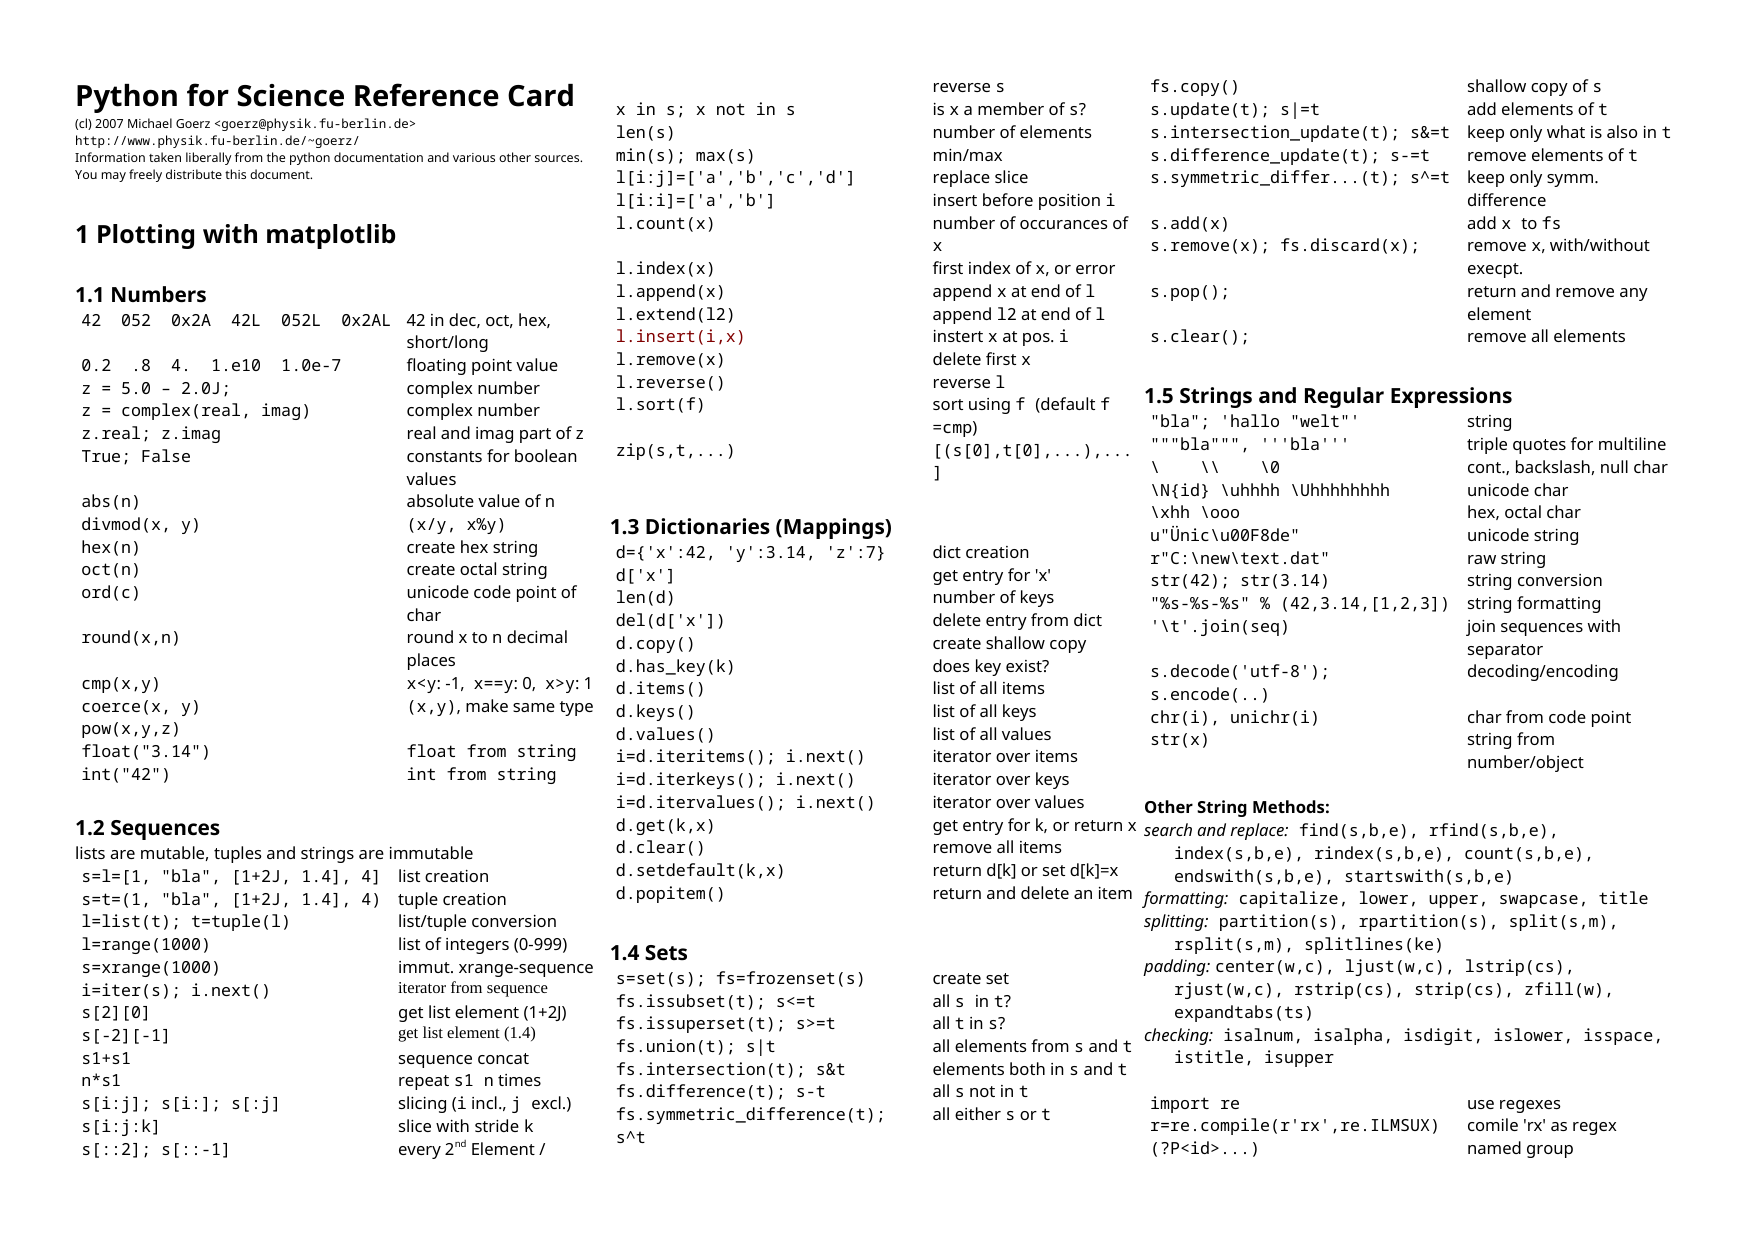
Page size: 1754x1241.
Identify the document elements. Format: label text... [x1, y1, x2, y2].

table_cell sort using f (default f =cmp) [926, 393, 1144, 438]
text (cl) 2007 Michael Goerz <goerz@physik.fu-berlin.de> [75, 115, 609, 132]
table_cell all t in s? [926, 1012, 1144, 1034]
table_cell hex, octal char [1461, 501, 1681, 523]
table_cell floating point value [400, 354, 609, 376]
table_cell sequence concat [392, 1046, 609, 1069]
table_cell \N{id} \uhhhh \Uhhhhhhhh [1144, 478, 1461, 501]
table_cell pow(x,y,z) [75, 717, 400, 739]
table_cell min(s); max(s) [610, 143, 926, 166]
table_cell del(d['x']) [610, 609, 926, 631]
table_cell l.count(x) [610, 211, 926, 257]
table_cell get entry for k, or return x [926, 813, 1144, 836]
table_cell l.remove(x) [610, 348, 926, 370]
table_cell s.remove(x); fs.discard(x); [1144, 234, 1461, 279]
table_cell [400, 717, 609, 739]
table_cell oct(n) [75, 558, 400, 581]
table_cell number of occurances of x [926, 211, 1144, 257]
table_cell insert before position i [926, 189, 1144, 211]
table_cell zip(s,t,...) [610, 438, 926, 484]
table_cell create shallow copy [926, 631, 1144, 654]
table_cell cmp(x,y) [75, 671, 400, 694]
table_cell named group [1461, 1137, 1681, 1159]
table_cell 0.2 .8 4. 1.e10 1.0e-7 [75, 354, 400, 376]
table_cell constants for boolean values [400, 444, 609, 490]
table_cell remove all items [926, 836, 1144, 858]
table_cell [(s[0],t[0],...),...] [926, 438, 1144, 484]
table_cell unicode code point of char [400, 581, 609, 626]
table_cell all either s or t [926, 1103, 1144, 1148]
table_cell str(x) [1144, 728, 1461, 773]
table_cell l.append(x) [610, 279, 926, 302]
table_cell slice with stride k [392, 1114, 609, 1137]
table_cell \xhh \ooo [1144, 501, 1461, 523]
table_cell u"Ünic\u00F8de" [1144, 524, 1461, 546]
table_cell int("42") [75, 762, 400, 785]
table_cell iterator over keys [926, 768, 1144, 790]
table_cell s.symmetric_differ...(t); s^=t [1144, 166, 1461, 211]
table_cell i=d.iteritems(); i.next() [610, 745, 926, 768]
table_cell iterator over values [926, 790, 1144, 813]
text 1.5 Strings and Regular Expressions [1144, 382, 1678, 410]
text search and replace: find(s,b,e), rfind(s,b,e), index(s,b,e), rindex(s,b,e), count(s,b,e), endswith(s,b,e), startswith(s,b,e) [1144, 819, 1678, 887]
table_cell list of all items [926, 677, 1144, 699]
table_cell d.keys() [610, 700, 926, 722]
table_cell s[i:j]; s[i:]; s[:j] [75, 1092, 392, 1114]
table_header d={'x':42, 'y':3.14, 'z':7} [610, 541, 926, 563]
table_cell l.index(x) [610, 257, 926, 279]
table_cell s[2][0] [75, 1001, 392, 1023]
table_cell unicode char [1461, 478, 1681, 501]
table_cell fs.symmetric_difference(t); s^t [610, 1103, 926, 1148]
table_cell ord(c) [75, 581, 400, 626]
table_cell [610, 75, 926, 98]
table_cell float("3.14") [75, 740, 400, 762]
table_cell d.setdefault(k,x) [610, 859, 926, 881]
text http://www.physik.fu-berlin.de/~goerz/ [75, 132, 609, 149]
table_cell keep only symm. difference [1461, 166, 1678, 211]
table_cell s1+s1 [75, 1046, 392, 1069]
table_cell True; False [75, 444, 400, 490]
table_cell (?P<id>...) [1144, 1137, 1461, 1159]
table_cell divmod(x, y) [75, 513, 400, 535]
table_cell get list element (1+2J) [392, 1001, 609, 1023]
table_cell absolute value of n [400, 490, 609, 512]
text 1.2 Sequences [75, 813, 609, 842]
table_cell l.insert(i,x) [610, 325, 926, 347]
table_cell reverse l [926, 370, 1144, 393]
text padding: center(w,c), ljust(w,c), lstrip(cs), rjust(w,c), rstrip(cs), strip(cs), zfill(w), expandtabs(ts) [1144, 955, 1678, 1023]
table_cell n*s1 [75, 1069, 392, 1092]
table_cell round(x,n) [75, 626, 400, 671]
table_cell decoding/encoding [1461, 660, 1681, 705]
table_cell d.popitem() [610, 881, 926, 904]
table_header list creation [392, 865, 609, 887]
table_cell number of keys [926, 586, 1144, 609]
table_cell len(s) [610, 120, 926, 143]
table_cell first index of x, or error [926, 257, 1144, 279]
table_cell keep only what is also in t [1461, 120, 1678, 143]
table_cell l=range(1000) [75, 933, 392, 955]
table_cell complex number [400, 399, 609, 422]
table_cell s.difference_update(t); s-=t [1144, 143, 1461, 166]
table_cell replace slice [926, 166, 1144, 188]
table_cell d.items() [610, 677, 926, 699]
table_cell s[-2][-1] [75, 1024, 392, 1046]
table_cell r=re.compile(r'rx',re.ILMSUX) [1144, 1114, 1461, 1137]
table_cell i=d.iterkeys(); i.next() [610, 768, 926, 790]
table_header 42 052 0x2A 42L 052L 0x2AL [75, 308, 400, 353]
table_cell float from string [400, 740, 609, 762]
text 1.1 Numbers [75, 280, 609, 308]
table_cell create hex string [400, 535, 609, 558]
table_header dict creation [926, 541, 1144, 563]
table_cell all elements from s and t [926, 1035, 1144, 1057]
table_cell d.values() [610, 722, 926, 745]
text You may freely distribute this document. [75, 166, 609, 183]
table_cell x<y: -1, x==y: 0, x>y: 1 [400, 671, 609, 694]
table_cell d.copy() [610, 631, 926, 654]
table_cell string formatting [1461, 592, 1681, 614]
table_cell coerce(x, y) [75, 694, 400, 717]
table_cell every 2nd Element / [392, 1137, 609, 1160]
table_cell abs(n) [75, 490, 400, 512]
table_cell iterator over items [926, 745, 1144, 768]
table_cell l[i:i]=['a','b'] [610, 189, 926, 211]
table_cell delete first x [926, 348, 1144, 370]
table_cell join sequences with separator [1461, 614, 1681, 660]
table_cell fs.intersection(t); s&t [610, 1057, 926, 1080]
text 1.3 Dictionaries (Mappings) [609, 512, 1144, 541]
text Information taken liberally from the python documentation and various other sources. [75, 149, 609, 166]
table_cell create octal string [400, 558, 609, 581]
text checking: isalnum, isalpha, isdigit, islower, isspace, istitle, isupper [1144, 1023, 1678, 1068]
table_cell iterator from sequence [392, 978, 609, 1001]
table_cell s.clear(); [1144, 325, 1461, 347]
table_cell s[i:j:k] [75, 1114, 392, 1137]
table_cell x in s; x not in s [610, 98, 926, 120]
table_cell z = complex(real, imag) [75, 399, 400, 422]
table_cell (x/y, x%y) [400, 513, 609, 535]
table_header string [1461, 410, 1681, 433]
table_cell "%s-%s-%s" % (42,3.14,[1,2,3]) [1144, 592, 1461, 614]
table_cell s=xrange(1000) [75, 955, 392, 978]
table_cell string from number/object [1461, 728, 1681, 773]
table_cell all s in t? [926, 989, 1144, 1012]
table_cell return and remove any element [1461, 279, 1678, 325]
table_cell tuple creation [392, 887, 609, 910]
table_cell i=d.itervalues(); i.next() [610, 790, 926, 813]
table_cell d.get(k,x) [610, 813, 926, 836]
table_cell unicode string [1461, 524, 1681, 546]
table_cell fs.union(t); s|t [610, 1035, 926, 1057]
table_cell d.clear() [610, 836, 926, 858]
table_cell list/tuple conversion [392, 910, 609, 933]
table_cell s=t=(1, "bla", [1+2J, 1.4], 4) [75, 887, 392, 910]
table_cell min/max [926, 143, 1144, 166]
table_cell repeat s1 n times [392, 1069, 609, 1092]
table_cell z = 5.0 – 2.0J; [75, 376, 400, 399]
text 1 Plotting with matplotlib [75, 217, 609, 251]
table_cell remove x, with/without execpt. [1461, 234, 1678, 279]
table_header s=set(s); fs=frozenset(s) [610, 966, 926, 989]
table_cell """bla""", '''bla''' [1144, 433, 1461, 455]
table_cell fs.issuperset(t); s>=t [610, 1012, 926, 1034]
table_cell str(42); str(3.14) [1144, 569, 1461, 592]
table_cell return d[k] or set d[k]=x [926, 859, 1144, 881]
table_header "bla"; 'hallo "welt"' [1144, 410, 1461, 433]
table_cell s.decode('utf-8'); s.encode(..) [1144, 660, 1461, 705]
table_cell comile 'rx' as regex [1461, 1114, 1681, 1137]
table_cell number of elements [926, 120, 1144, 143]
text Other String Methods: [1144, 796, 1678, 819]
table_cell immut. xrange-sequence [392, 955, 609, 978]
table_cell remove elements of t [1461, 143, 1678, 166]
table_cell l.reverse() [610, 370, 926, 393]
table_cell delete entry from dict [926, 609, 1144, 631]
table_header s=l=[1, "bla", [1+2J, 1.4], 4] [75, 865, 392, 887]
table_cell list of all values [926, 722, 1144, 745]
table_cell len(d) [610, 586, 926, 609]
table_cell all s not in t [926, 1080, 1144, 1103]
table_cell l[i:j]=['a','b','c','d'] [610, 166, 926, 188]
table_cell string conversion [1461, 569, 1681, 592]
table_cell char from code point [1461, 705, 1681, 728]
table_cell fs.copy() [1144, 75, 1461, 98]
table_header import re [1144, 1091, 1461, 1114]
table_cell s.add(x) [1144, 211, 1461, 234]
table_cell l=list(t); t=tuple(l) [75, 910, 392, 933]
table_header use regexes [1461, 1091, 1681, 1114]
table_cell append l2 at end of l [926, 302, 1144, 325]
table_cell get list element (1.4) [392, 1024, 609, 1046]
table_cell get entry for 'x' [926, 563, 1144, 586]
table_header 42 in dec, oct, hex, short/long [400, 308, 609, 353]
table_cell instert x at pos. i [926, 325, 1144, 347]
table_cell does key exist? [926, 654, 1144, 677]
table_cell s.update(t); s|=t [1144, 98, 1461, 120]
table_cell add elements of t [1461, 98, 1678, 120]
table_cell fs.issubset(t); s<=t [610, 989, 926, 1012]
table_cell '\t'.join(seq) [1144, 614, 1461, 660]
text splitting: partition(s), rpartition(s), split(s,m), rsplit(s,m), splitlines(ke) [1144, 909, 1678, 955]
table_cell l.extend(l2) [610, 302, 926, 325]
table_cell i=iter(s); i.next() [75, 978, 392, 1001]
table_cell int from string [400, 762, 609, 785]
table_cell list of all keys [926, 700, 1144, 722]
table_cell slicing (i incl., j excl.) [392, 1092, 609, 1114]
table_cell s.pop(); [1144, 279, 1461, 325]
table_cell list of integers (0-999) [392, 933, 609, 955]
table_cell chr(i), unichr(i) [1144, 705, 1461, 728]
table_cell add x to fs [1461, 211, 1678, 234]
table_cell is x a member of s? [926, 98, 1144, 120]
table_cell fs.difference(t); s-t [610, 1080, 926, 1103]
table_cell raw string [1461, 546, 1681, 569]
table_cell s[::2]; s[::-1] [75, 1137, 392, 1160]
table_cell remove all elements [1461, 325, 1678, 347]
table_cell append x at end of l [926, 279, 1144, 302]
table_cell d['x'] [610, 563, 926, 586]
table_cell s.intersection_update(t); s&=t [1144, 120, 1461, 143]
text lists are mutable, tuples and strings are immutable [75, 842, 609, 864]
table_cell r"C:\new\text.dat" [1144, 546, 1461, 569]
table_cell real and imag part of z [400, 422, 609, 444]
table_cell reverse s [926, 75, 1144, 98]
table_cell cont., backslash, null char [1461, 455, 1681, 478]
text formatting: capitalize, lower, upper, swapcase, title [1144, 887, 1678, 909]
table_cell z.real; z.imag [75, 422, 400, 444]
table_header create set [926, 966, 1144, 989]
table_cell elements both in s and t [926, 1057, 1144, 1080]
table_cell l.sort(f) [610, 393, 926, 438]
table_cell round x to n decimal places [400, 626, 609, 671]
table_cell (x,y), make same type [400, 694, 609, 717]
table_cell d.has_key(k) [610, 654, 926, 677]
text 1.4 Sets [609, 938, 1144, 966]
table_cell complex number [400, 376, 609, 399]
table_cell shallow copy of s [1461, 75, 1678, 98]
table_cell return and delete an item [926, 881, 1144, 904]
table_cell hex(n) [75, 535, 400, 558]
table_cell \ \\ \0 [1144, 455, 1461, 478]
table_cell triple quotes for multiline [1461, 433, 1681, 455]
text Python for Science Reference Card [75, 75, 609, 115]
